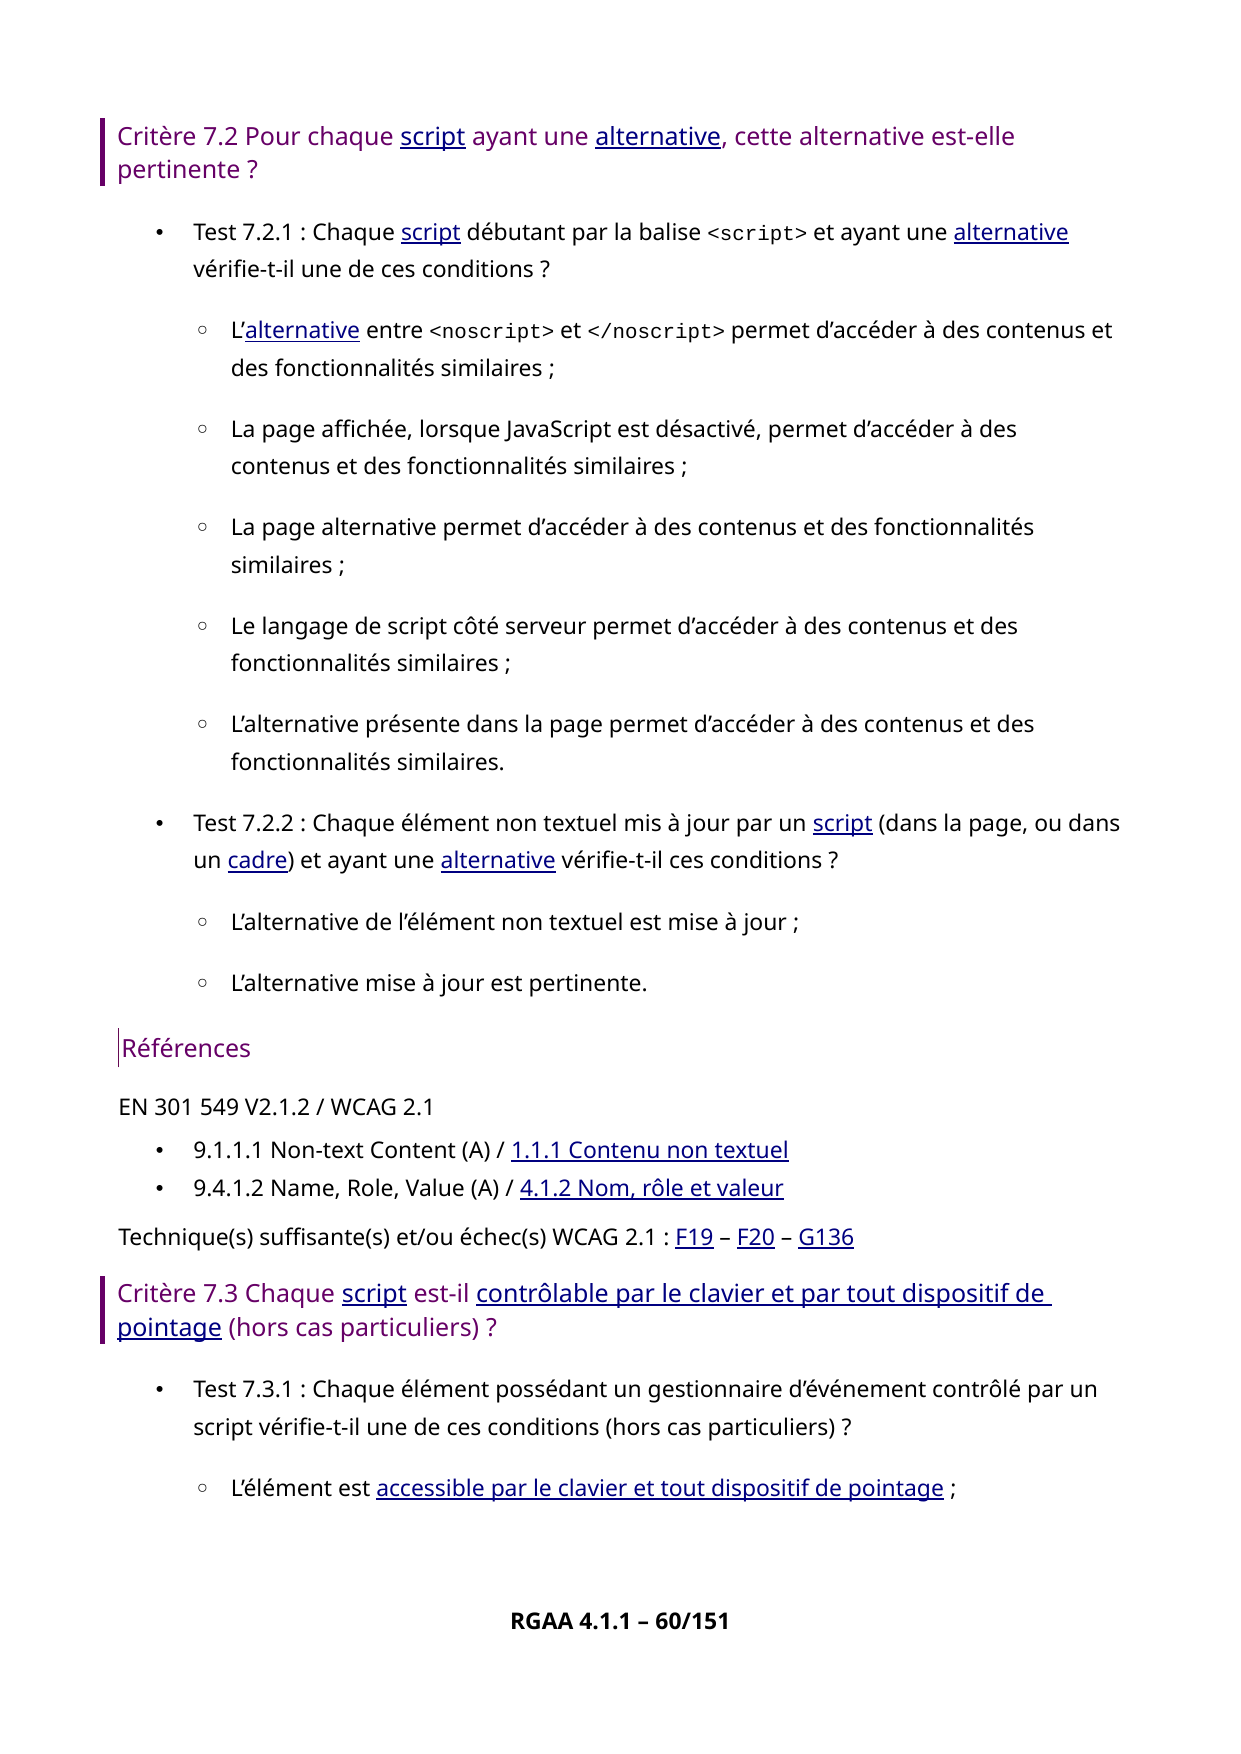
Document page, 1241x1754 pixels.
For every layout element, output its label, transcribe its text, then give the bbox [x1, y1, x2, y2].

text EN 301 549 V2.1.2 / WCAG 2.1 [118, 1091, 1122, 1122]
list 9.1.1.1 Non-text Content (A) / 1.1.1 Contenu non textuel [156, 1134, 1122, 1165]
list Test 7.2.1 : Chaque script débutant par la balise <script> et ayant une alternative vérifie-t-il une de ces conditions ? [156, 216, 1122, 284]
list Le langage de script côté serveur permet d’accéder à des contenus et des fonctionnalités similaires ; [193, 610, 1122, 679]
list L’élément est accessible par le clavier et tout dispositif de pointage ; [193, 1472, 1122, 1503]
text Technique(s) suffisante(s) et/ou échec(s) WCAG 2.1 : F19 – F20 – G136 [118, 1221, 1122, 1252]
list Test 7.3.1 : Chaque élément possédant un gestionnaire d’événement contrôlé par un script vérifie-t-il une de ces conditions (hors cas particuliers) ? [156, 1373, 1122, 1442]
subtitle Références [119, 1028, 1122, 1067]
list L’alternative mise à jour est pertinente. [193, 967, 1122, 998]
list La page alternative permet d’accéder à des contenus et des fonctionnalités similaires ; [193, 511, 1122, 580]
list L’alternative de l’élément non textuel est mise à jour ; [193, 906, 1122, 937]
list Test 7.2.2 : Chaque élément non textuel mis à jour par un script (dans la page, ou dans un cadre) et ayant une alternative vérifie-t-il ces conditions ? [156, 807, 1122, 876]
subtitle Critère 7.2 Pour chaque script ayant une alternative, cette alternative est-elle pertinente ? [105, 118, 1122, 186]
list La page affichée, lorsque JavaScript est désactivé, permet d’accéder à des contenus et des fonctionnalités similaires ; [193, 413, 1122, 482]
list 9.4.1.2 Name, Role, Value (A) / 4.1.2 Nom, rôle et valeur [156, 1172, 1122, 1203]
list L’alternative entre <noscript> et </noscript> permet d’accéder à des contenus et des fonctionnalités similaires ; [193, 314, 1122, 383]
subtitle Critère 7.3 Chaque script est-il contrôlable par le clavier et par tout dispositif de pointage (hors cas particuliers) ? [105, 1276, 1122, 1344]
list L’alternative présente dans la page permet d’accéder à des contenus et des fonctionnalités similaires. [193, 708, 1122, 777]
